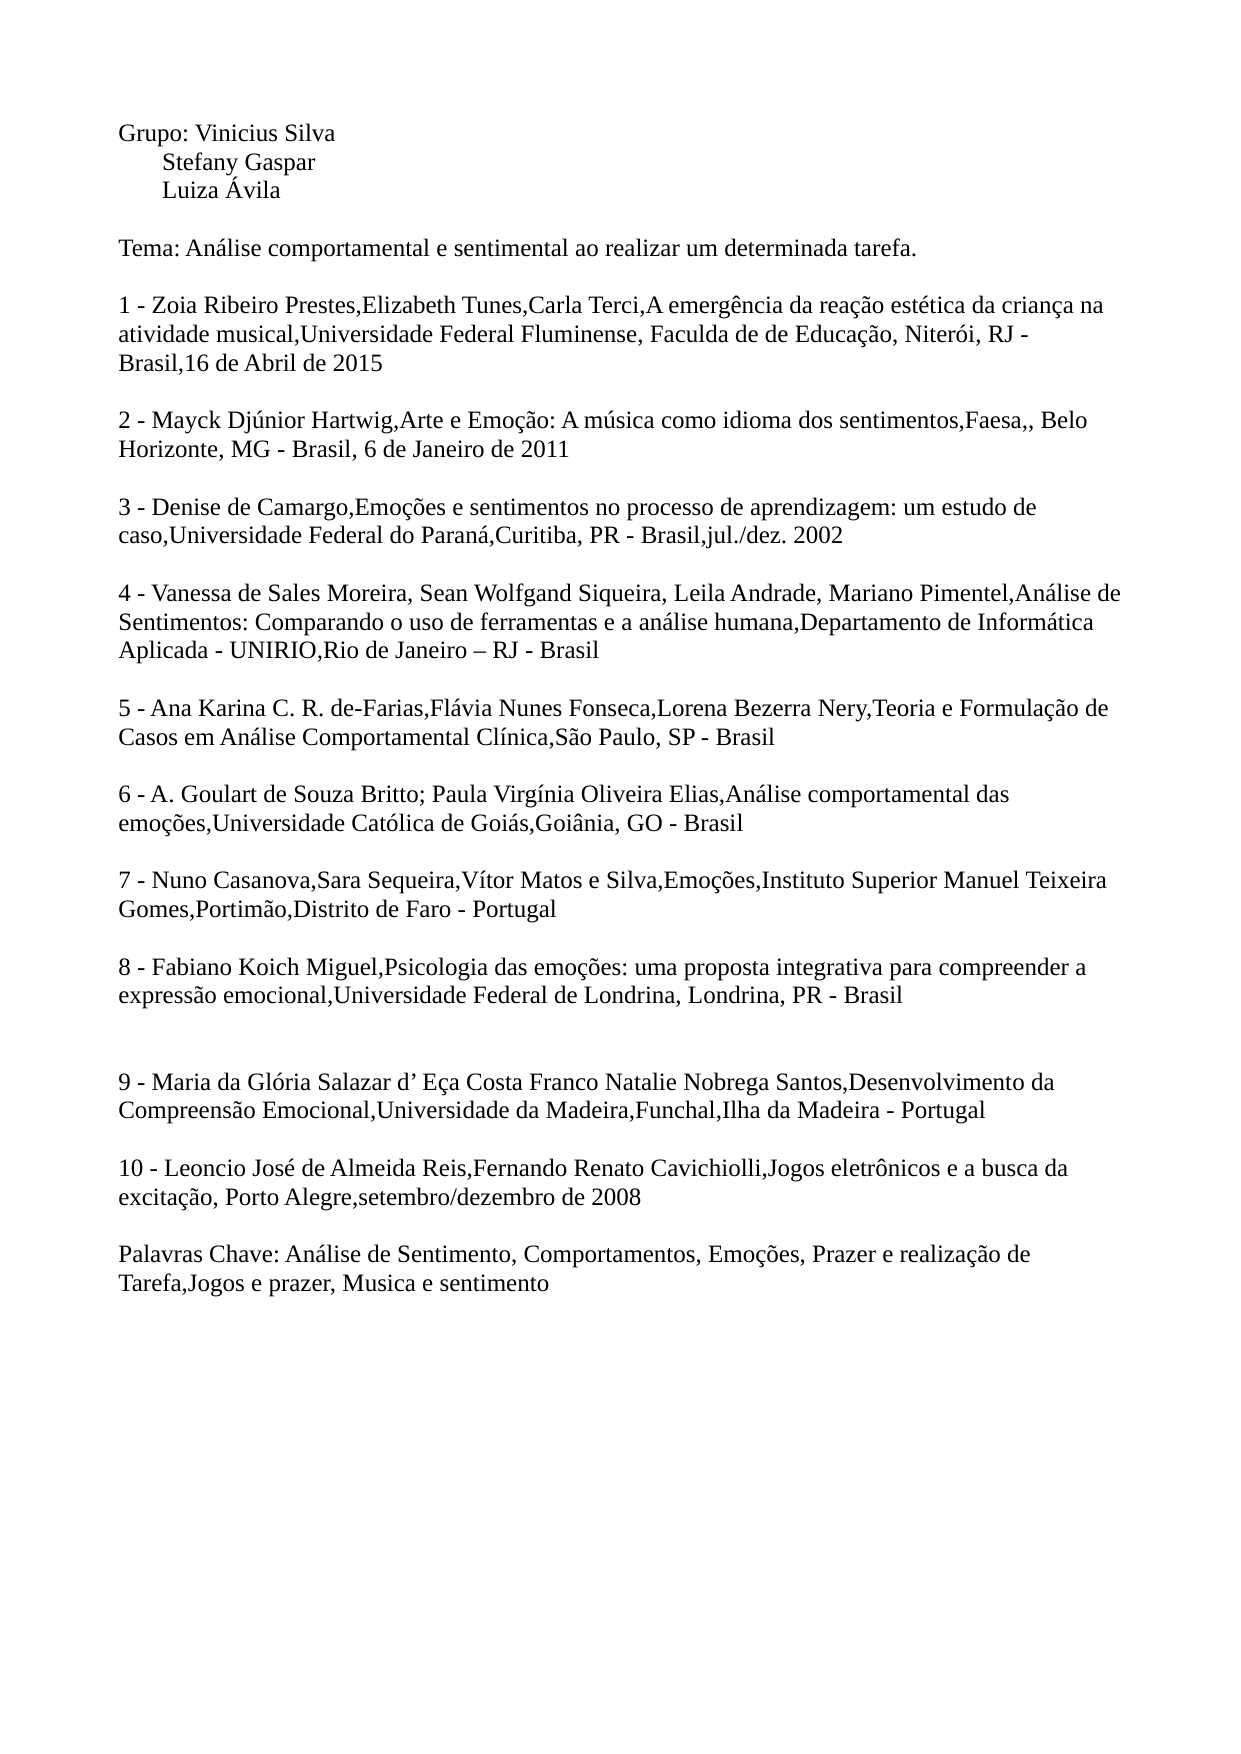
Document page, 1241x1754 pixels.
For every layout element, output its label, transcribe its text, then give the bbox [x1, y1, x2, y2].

text 10 - Leoncio José de Almeida Reis,Fernando Renato Cavichiolli,Jogos eletrônicos e a busca da excitação, Porto Alegre,setembro/dezembro de 2008 [118, 1153, 1122, 1211]
text 2 - Mayck Djúnior Hartwig,Arte e Emoção: A música como idioma dos sentimentos,Faesa,, Belo Horizonte, MG - Brasil, 6 de Janeiro de 2011 [118, 406, 1122, 463]
text 4 - Vanessa de Sales Moreira, Sean Wolfgand Siqueira, Leila Andrade, Mariano Pimentel,Análise de Sentimentos: Comparando o uso de ferramentas e a análise humana,Departamento de Informática Aplicada - UNIRIO,Rio de Janeiro – RJ - Brasil [118, 578, 1122, 664]
text Grupo: Vinicius Silva [118, 118, 1122, 147]
text 6 - A. Goulart de Souza Britto; Paula Virgínia Oliveira Elias,Análise comportamental das emoções,Universidade Católica de Goiás,Goiânia, GO - Brasil [118, 779, 1122, 837]
text Stefany Gaspar [118, 147, 1122, 176]
text 1 - Zoia Ribeiro Prestes,Elizabeth Tunes,Carla Terci,A emergência da reação estética da criança na atividade musical,Universidade Federal Fluminense, Faculda de de Educação, Niterói, RJ - Brasil,16 de Abril de 2015 [118, 291, 1122, 377]
text Tema: Análise comportamental e sentimental ao realizar um determinada tarefa. [118, 233, 1122, 262]
text 5 - Ana Karina C. R. de-Farias,Flávia Nunes Fonseca,Lorena Bezerra Nery,Teoria e Formulação de Casos em Análise Comportamental Clínica,São Paulo, SP - Brasil [118, 693, 1122, 751]
text 3 - Denise de Camargo,Emoções e sentimentos no processo de aprendizagem: um estudo de caso,Universidade Federal do Paraná,Curitiba, PR - Brasil,jul./dez. 2002 [118, 492, 1122, 549]
text 9 - Maria da Glória Salazar d’ Eça Costa Franco Natalie Nobrega Santos,Desenvolvimento da Compreensão Emocional,Universidade da Madeira,Funchal,Ilha da Madeira - Portugal [118, 1067, 1122, 1124]
text 7 - Nuno Casanova,Sara Sequeira,Vítor Matos e Silva,Emoções,Instituto Superior Manuel Teixeira Gomes,Portimão,Distrito de Faro - Portugal [118, 866, 1122, 923]
text 8 - Fabiano Koich Miguel,Psicologia das emoções: uma proposta integrativa para compreender a expressão emocional,Universidade Federal de Londrina, Londrina, PR - Brasil [118, 952, 1122, 1009]
text Luiza Ávila [118, 176, 1122, 204]
text Palavras Chave: Análise de Sentimento, Comportamentos, Emoções, Prazer e realização de Tarefa,Jogos e prazer, Musica e sentimento [118, 1239, 1122, 1297]
